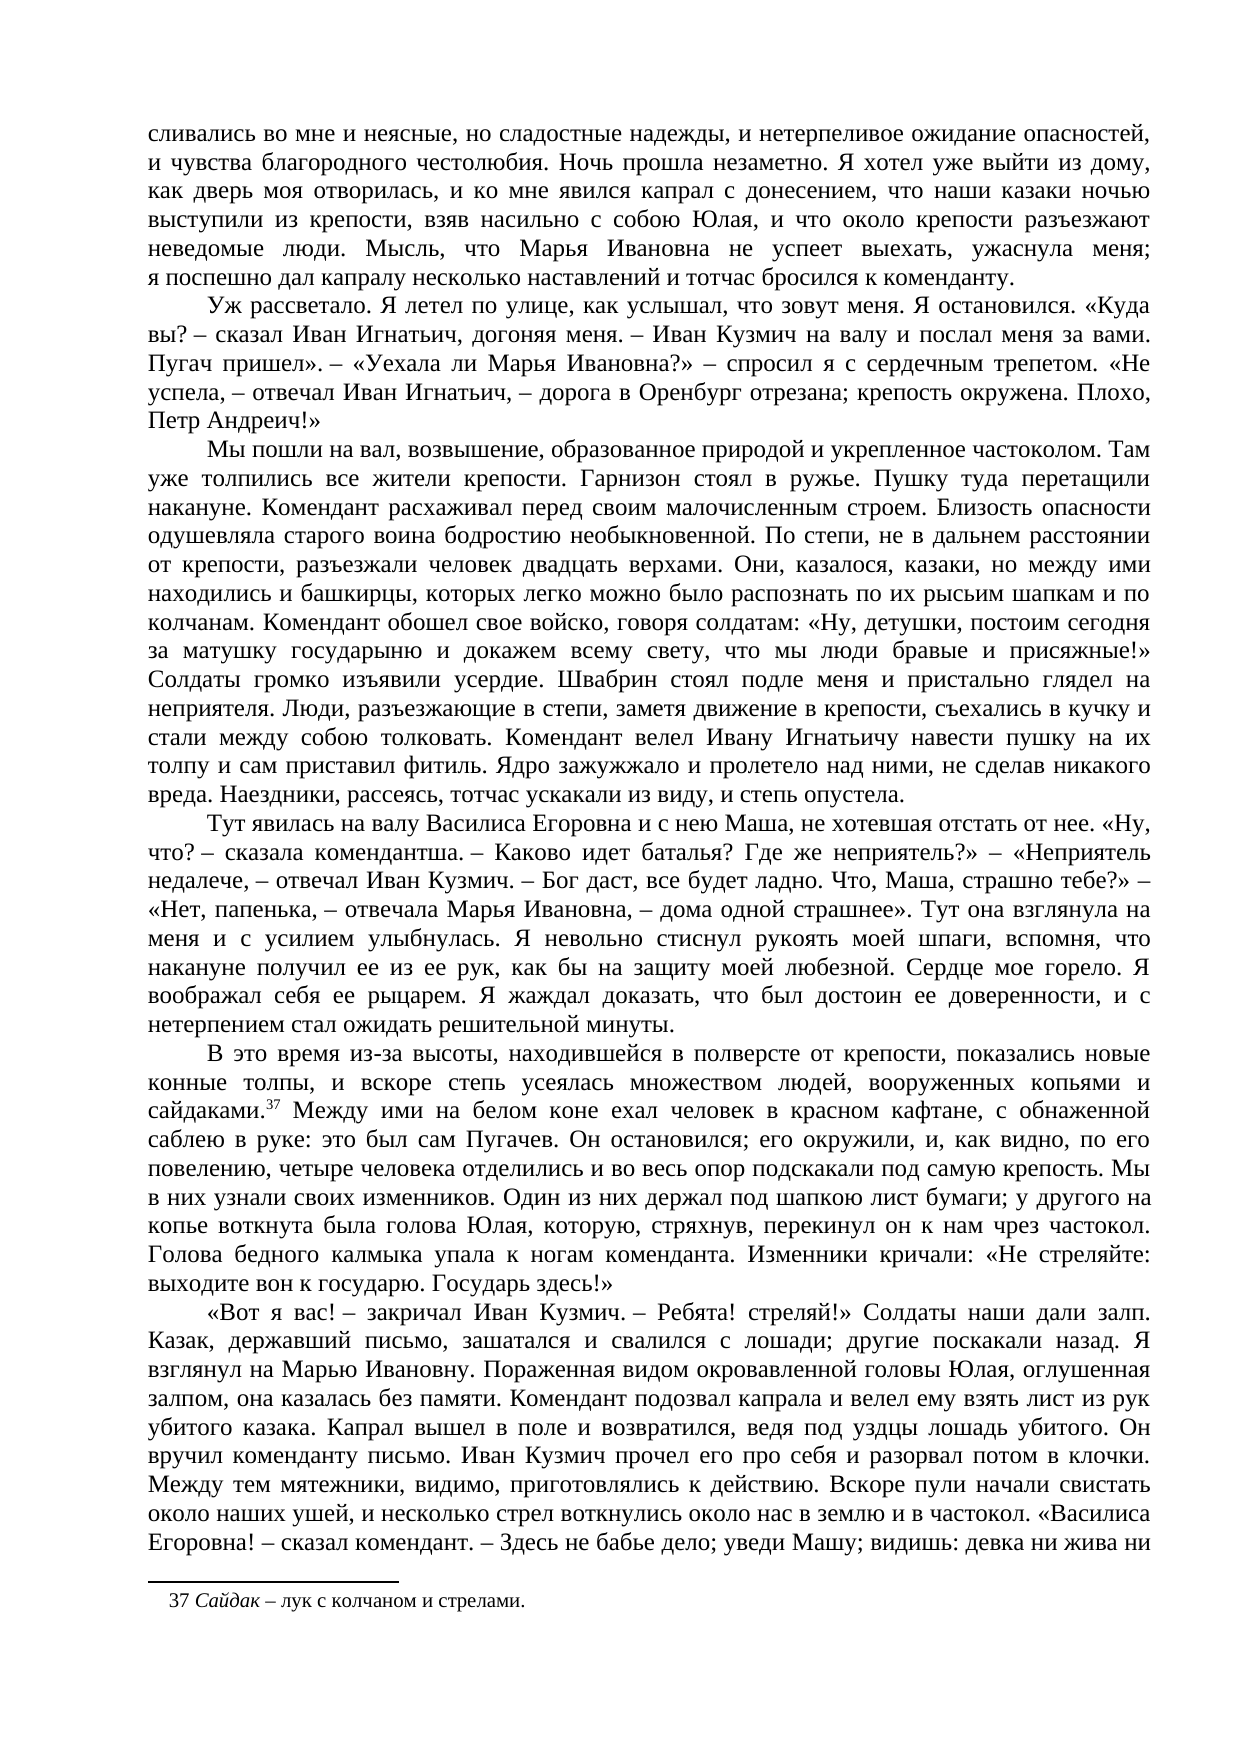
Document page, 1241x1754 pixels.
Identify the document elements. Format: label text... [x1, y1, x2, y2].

text Уж рассветало. Я летел по улице, как услышал, что зовут меня. Я остановился. «Куда вы? – сказал Иван Игнатьич, догоняя меня. – Иван Кузмич на валу и послал меня за вами. Пугач пришел». – «Уехала ли Марья Ивановна?» – спросил я с сердечным трепетом. «Не успела, – отвечал Иван Игнатьич, – дорога в Оренбург отрезана; крепость окружена. Плохо, Петр Андреич!» [148, 291, 1152, 434]
text В это время из‑за высоты, находившейся в полверсте от крепости, показались новые конные толпы, и вскоре степь усеялась множеством людей, вооруженных копьями и сайдаками. Между ими на белом коне ехал человек в красном кафтане, с обнаженной саблею в руке: это был сам Пугачев. Он остановился; его окружили, и, как видно, по его повелению, четыре человека отделились и во весь опор подскакали под самую крепость. Мы в них узнали своих изменников. Один из них держал под шапкою лист бумаги; у другого на копье воткнута была голова Юлая, которую, стряхнув, перекинул он к нам чрез частокол. Голова бедного калмыка упала к ногам коменданта. Изменники кричали: «Не стреляйте: выходите вон к государю. Государь здесь!» [148, 1038, 1152, 1297]
text Мы пошли на вал, возвышение, образованное природой и укрепленное частоколом. Там уже толпились все жители крепости. Гарнизон стоял в ружье. Пушку туда перетащили накануне. Комендант расхаживал перед своим малочисленным строем. Близость опасности одушевляла старого воина бодростию необыкновенной. По степи, не в дальнем расстоянии от крепости, разъезжали человек двадцать верхами. Они, казалося, казаки, но между ими находились и башкирцы, которых легко можно было распознать по их рысьим шапкам и по колчанам. Комендант обошел свое войско, говоря солдатам: «Ну, детушки, постоим сегодня за матушку государыню и докажем всему свету, что мы люди бравые и присяжные!» Солдаты громко изъявили усердие. Швабрин стоял подле меня и пристально глядел на неприятеля. Люди, разъезжающие в степи, заметя движение в крепости, съехались в кучку и стали между собою толковать. Комендант велел Ивану Игнатьичу навести пушку на их толпу и сам приставил фитиль. Ядро зажужжало и пролетело над ними, не сделав никакого вреда. Наездники, рассеясь, тотчас ускакали из виду, и степь опустела. [148, 434, 1152, 808]
text Сайдак – лук с колчаном и стрелами. [148, 1588, 1152, 1612]
text Тут явилась на валу Василиса Егоровна и с нею Маша, не хотевшая отстать от нее. «Ну, что? – сказала комендантша. – Каково идет баталья? Где же неприятель?» – «Неприятель недалече, – отвечал Иван Кузмич. – Бог даст, все будет ладно. Что, Маша, страшно тебе?» – «Нет, папенька, – отвечала Марья Ивановна, – дома одной страшнее». Тут она взглянула на меня и с усилием улыбнулась. Я невольно стиснул рукоять моей шпаги, вспомня, что накануне получил ее из ее рук, как бы на защиту моей любезной. Сердце мое горело. Я воображал себя ее рыцарем. Я жаждал доказать, что был достоин ее доверенности, и с нетерпением стал ожидать решительной минуты. [148, 808, 1152, 1038]
text сливались во мне и неясные, но сладостные надежды, и нетерпеливое ожидание опасностей, и чувства благородного честолюбия. Ночь прошла незаметно. Я хотел уже выйти из дому, как дверь моя отворилась, и ко мне явился капрал с донесением, что наши казаки ночью выступили из крепости, взяв насильно с собою Юлая, и что около крепости разъезжают неведомые люди. Мысль, что Марья Ивановна не успеет выехать, ужаснула меня; я поспешно дал капралу несколько наставлений и тотчас бросился к коменданту. [148, 118, 1152, 291]
text «Вот я вас! – закричал Иван Кузмич. – Ребята! стреляй!» Солдаты наши дали залп. Казак, державший письмо, зашатался и свалился с лошади; другие поскакали назад. Я взглянул на Марью Ивановну. Пораженная видом окровавленной головы Юлая, оглушенная залпом, она казалась без памяти. Комендант подозвал капрала и велел ему взять лист из рук убитого казака. Капрал вышел в поле и возвратился, ведя под уздцы лошадь убитого. Он вручил коменданту письмо. Иван Кузмич прочел его про себя и разорвал потом в клочки. Между тем мятежники, видимо, приготовлялись к действию. Вскоре пули начали свистать около наших ушей, и несколько стрел воткнулись около нас в землю и в частокол. «Василиса Егоровна! – сказал комендант. – Здесь не бабье дело; уведи Машу; видишь: девка ни жива ни [148, 1297, 1152, 1556]
